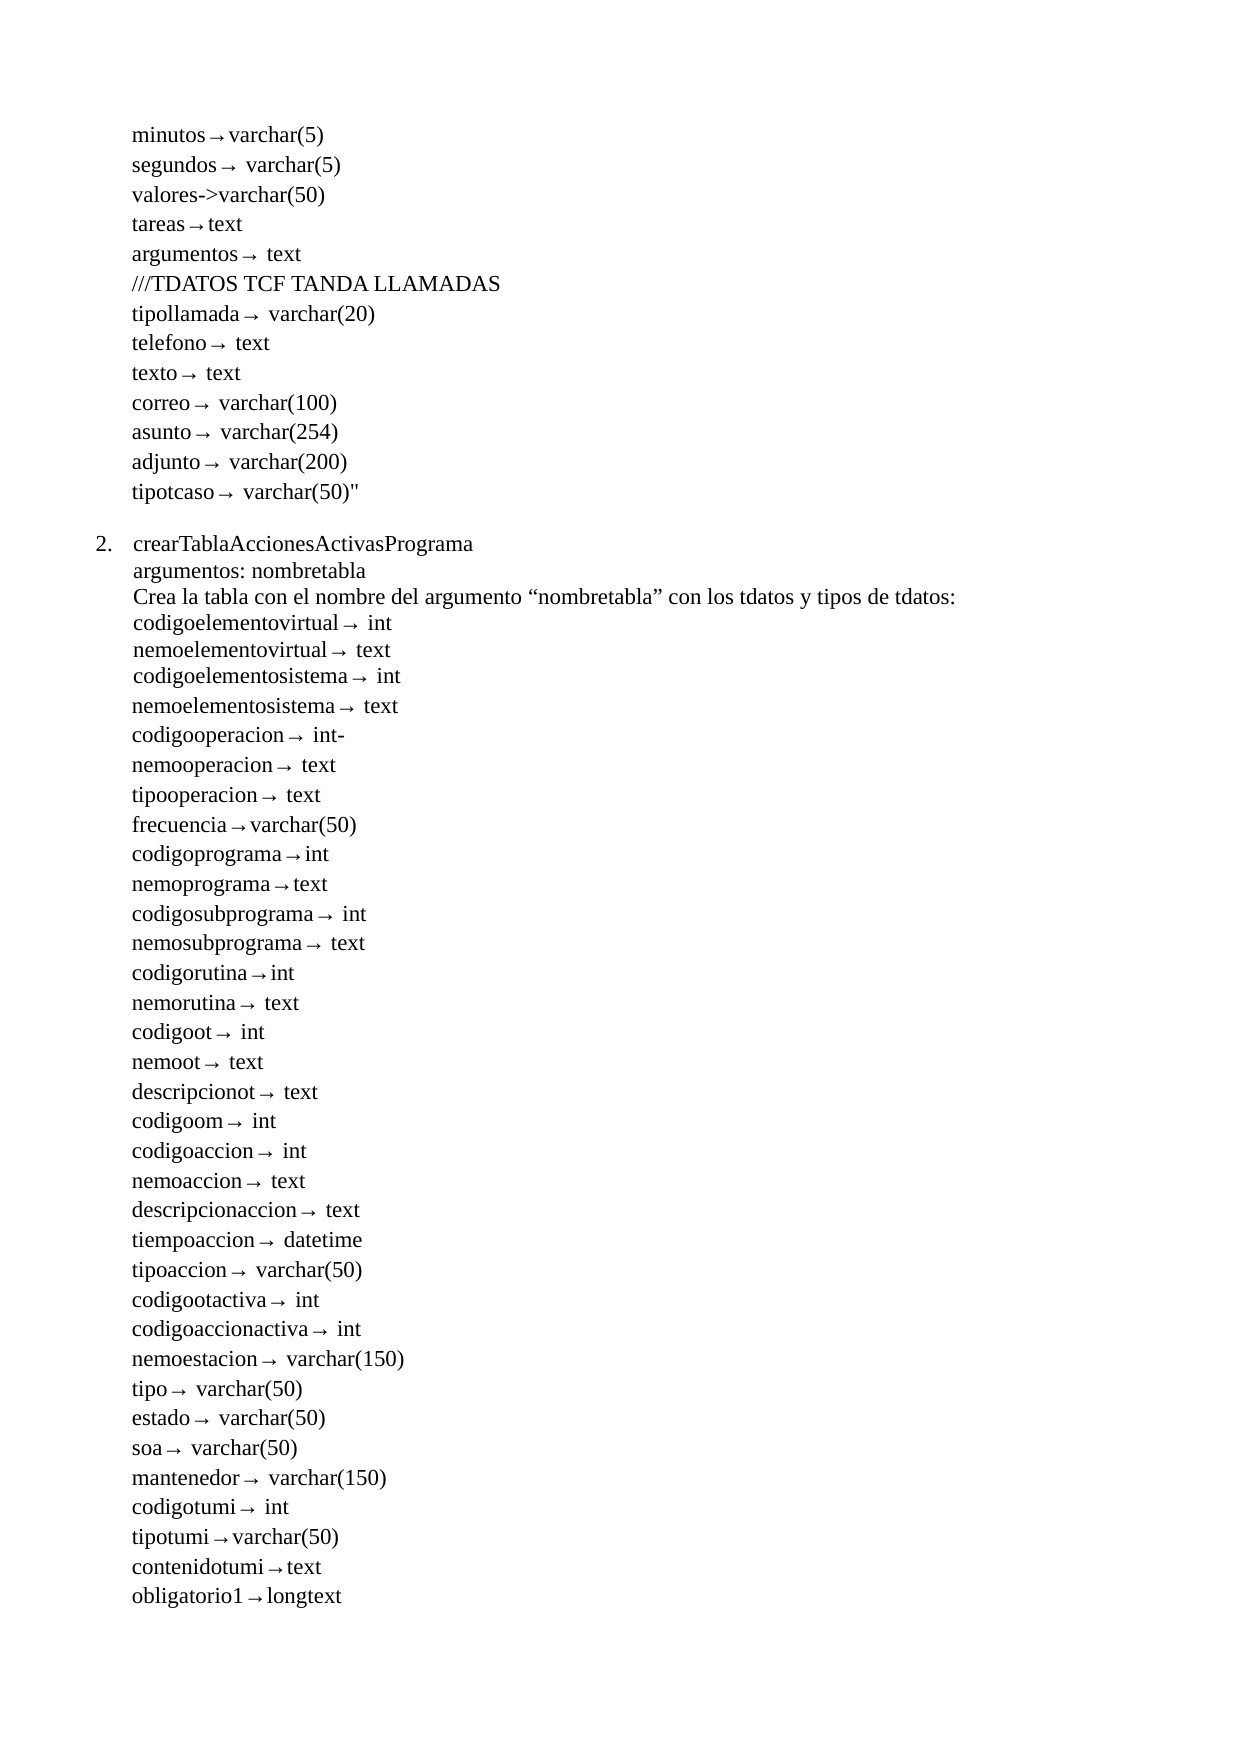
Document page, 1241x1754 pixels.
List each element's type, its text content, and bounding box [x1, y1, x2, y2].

text minutos→varchar(5) [58, 118, 1161, 148]
text codigooperacion→ int- [58, 718, 1161, 748]
text codigoprograma→int [58, 837, 1161, 867]
text nemoestacion→ varchar(150) [58, 1342, 1161, 1371]
text adjunto→ varchar(200) [58, 445, 1161, 474]
text segundos→ varchar(5) [58, 148, 1161, 177]
text texto→ text [58, 356, 1161, 385]
text tipotumi→varchar(50) [58, 1520, 1161, 1549]
text nemoaccion→ text [58, 1163, 1161, 1193]
text frecuencia→varchar(50) [58, 807, 1161, 837]
text codigoot→ int [58, 1015, 1161, 1045]
text mantenedor→ varchar(150) [58, 1460, 1161, 1490]
text tipooperacion→ text [58, 778, 1161, 807]
text telefono→ text [58, 326, 1161, 356]
text codigootactiva→ int [58, 1282, 1161, 1312]
text nemooperacion→ text [58, 748, 1161, 778]
text nemosubprograma→ text [58, 926, 1161, 956]
text nemoot→ text [58, 1045, 1161, 1074]
text codigoom→ int [58, 1104, 1161, 1134]
text nemoprograma→text [58, 867, 1161, 896]
text codigosubprograma→ int [58, 896, 1161, 926]
text contenidotumi→text [58, 1549, 1161, 1579]
list argumentos: nombretabla [95, 557, 1161, 583]
text nemoelementosistema→ text [58, 688, 1161, 718]
text tipoaccion→ varchar(50) [58, 1253, 1161, 1282]
text codigoaccion→ int [58, 1134, 1161, 1163]
text descripcionaccion→ text [58, 1193, 1161, 1223]
text codigotumi→ int [58, 1490, 1161, 1520]
text ///TDATOS TCF TANDA LLAMADAS [58, 267, 1161, 296]
list nemoelementovirtual→ text [95, 636, 1161, 662]
list codigoelementovirtual→ int [95, 609, 1161, 636]
text descripcionot→ text [58, 1074, 1161, 1104]
list crearTablaAccionesActivasPrograma [95, 530, 1161, 557]
text valores->varchar(50) [58, 177, 1161, 207]
text tipotcaso→ varchar(50)" [58, 474, 1161, 504]
text tiempoaccion→ datetime [58, 1223, 1161, 1253]
text estado→ varchar(50) [58, 1401, 1161, 1431]
text codigoaccionactiva→ int [58, 1312, 1161, 1342]
list codigoelementosistema→ int [95, 662, 1161, 688]
text tareas→text [58, 207, 1161, 237]
text nemorutina→ text [58, 985, 1161, 1015]
list Crea la tabla con el nombre del argumento “nombretabla” con los tdatos y tipos de tdatos: [95, 583, 1161, 609]
text correo→ varchar(100) [58, 385, 1161, 415]
text soa→ varchar(50) [58, 1431, 1161, 1460]
text argumentos→ text [58, 237, 1161, 267]
text asunto→ varchar(254) [58, 415, 1161, 445]
text codigorutina→int [58, 956, 1161, 985]
text tipollamada→ varchar(20) [58, 296, 1161, 326]
text obligatorio1→longtext [58, 1579, 1161, 1609]
text tipo→ varchar(50) [58, 1371, 1161, 1401]
